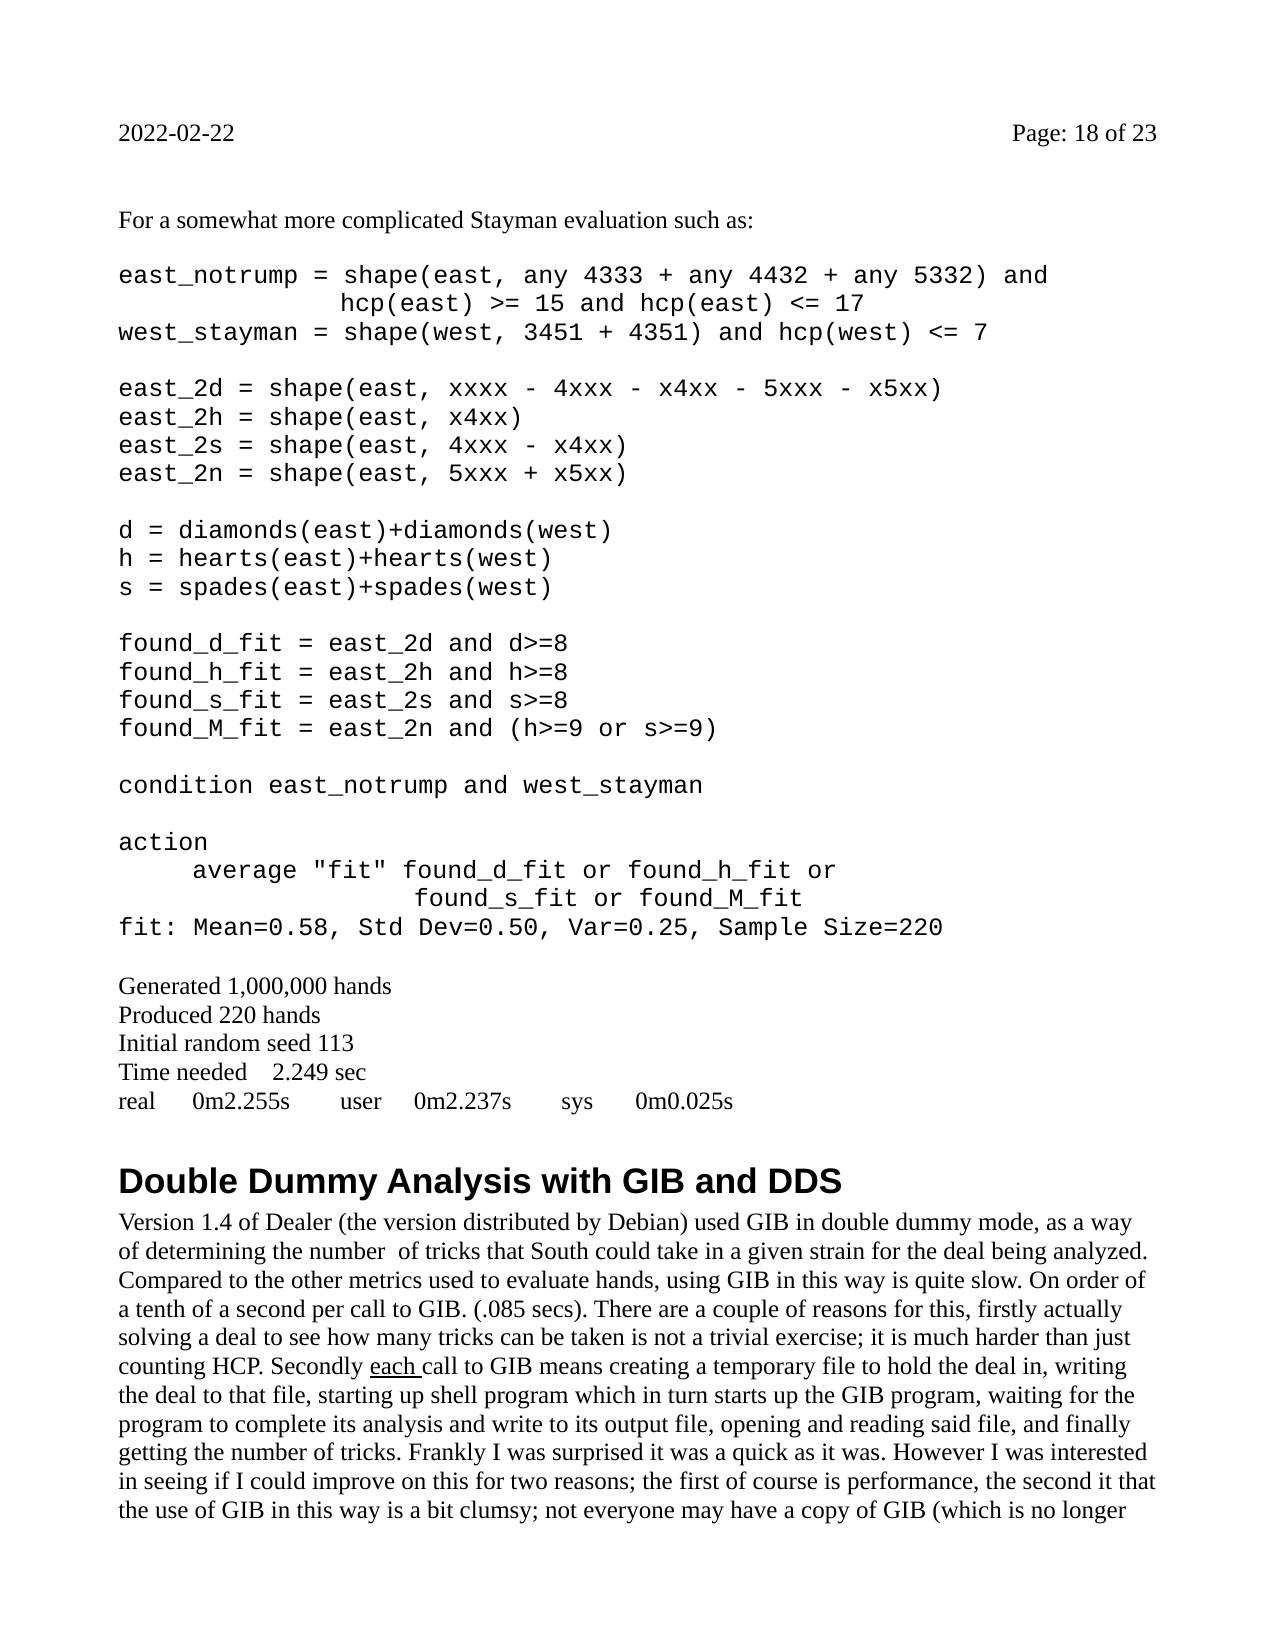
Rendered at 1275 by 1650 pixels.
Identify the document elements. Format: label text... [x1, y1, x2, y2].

text Produced 220 hands [118, 1000, 1157, 1028]
text Time needed 2.249 sec [118, 1057, 1157, 1086]
text east_2n = shape(east, 5xxx + x5xx) [118, 461, 1157, 489]
text action [118, 829, 1157, 858]
text east_notrump = shape(east, any 4333 + any 4432 + any 5332) and [118, 263, 1157, 291]
text found_s_fit or found_M_fit [118, 886, 1157, 914]
text d = diamonds(east)+diamonds(west) [118, 518, 1157, 546]
text found_s_fit = east_2s and s>=8 [118, 688, 1157, 716]
text condition east_notrump and west_stayman [118, 773, 1157, 801]
text west_stayman = shape(west, 3451 + 4351) and hcp(west) <= 7 [118, 319, 1157, 348]
text east_2h = shape(east, x4xx) [118, 404, 1157, 433]
text Generated 1,000,000 hands [118, 971, 1157, 1000]
text found_M_fit = east_2n and (h>=9 or s>=9) [118, 716, 1157, 744]
text real 0m2.255s user 0m2.237s sys 0m0.025s [118, 1086, 1157, 1115]
text For a somewhat more complicated Stayman evaluation such as: [118, 205, 1157, 234]
text Initial random seed 113 [118, 1028, 1157, 1057]
text h = hearts(east)+hearts(west) [118, 546, 1157, 574]
text average "fit" found_d_fit or found_h_fit or [118, 858, 1157, 886]
text hcp(east) >= 15 and hcp(east) <= 17 [118, 291, 1157, 319]
text found_d_fit = east_2d and d>=8 [118, 631, 1157, 659]
text east_2s = shape(east, 4xxx - x4xx) [118, 433, 1157, 461]
text s = spades(east)+spades(west) [118, 574, 1157, 603]
subtitle Double Dummy Analysis with GIB and DDS [118, 1161, 1157, 1201]
text fit: Mean=0.58, Std Dev=0.50, Var=0.25, Sample Size=220 [118, 914, 1157, 943]
text found_h_fit = east_2h and h>=8 [118, 659, 1157, 688]
text Version 1.4 of Dealer (the version distributed by Debian) used GIB in double dummy mode, as a way of determining the number of tricks that South could take in a given strain for the deal being analyzed. Compared to the other metrics used to evaluate hands, using GIB in this way is quite slow. On order of a tenth of a second per call to GIB. (.085 secs). There are a couple of reasons for this, firstly actually solving a deal to see how many tricks can be taken is not a trivial exercise; it is much harder than just counting HCP. Secondly each call to GIB means creating a temporary file to hold the deal in, writing the deal to that file, starting up shell program which in turn starts up the GIB program, waiting for the program to complete its analysis and write to its output file, opening and reading said file, and finally getting the number of tricks. Frankly I was surprised it was a quick as it was. However I was interested in seeing if I could improve on this for two reasons; the first of course is performance, the second it that the use of GIB in this way is a bit clumsy; not everyone may have a copy of GIB (which is no longer [118, 1207, 1157, 1524]
text east_2d = shape(east, xxxx - 4xxx - x4xx - 5xxx - x5xx) [118, 376, 1157, 404]
